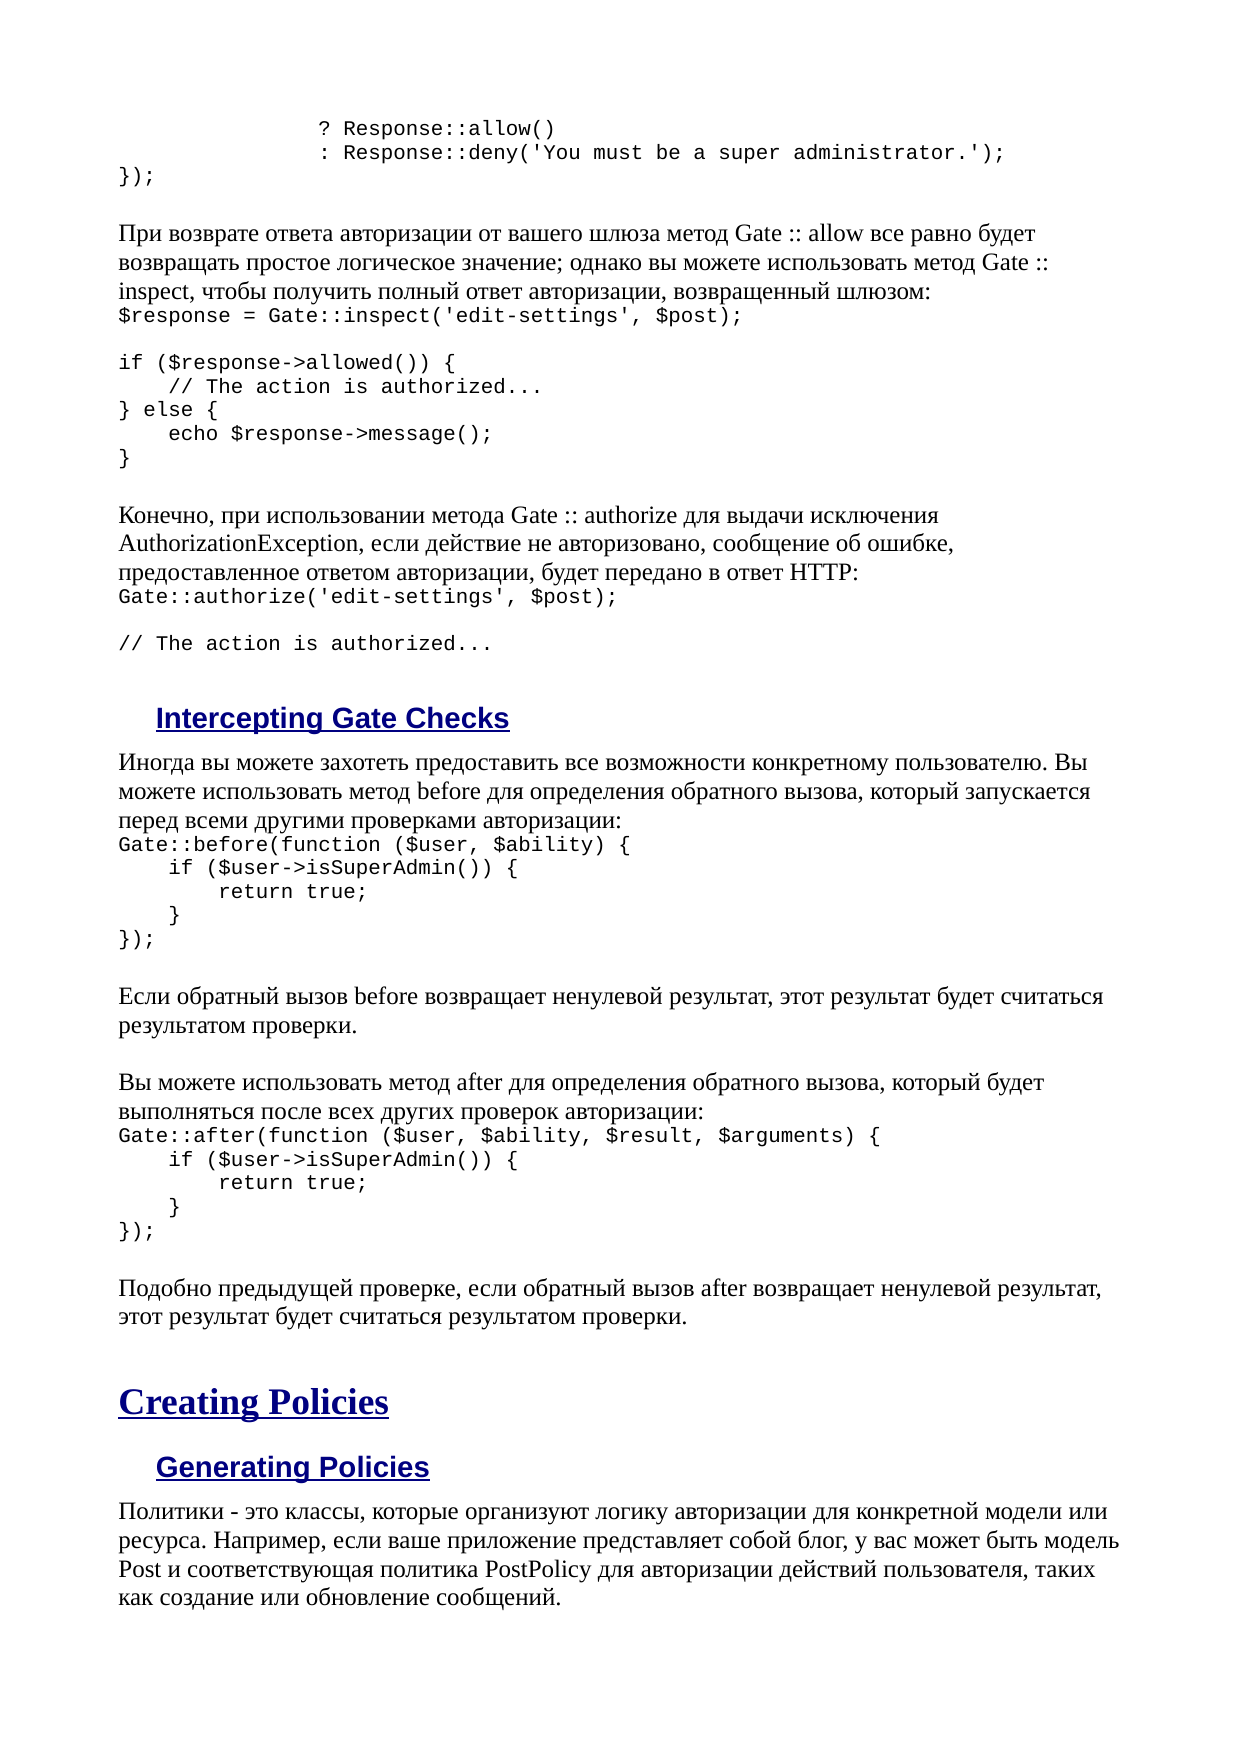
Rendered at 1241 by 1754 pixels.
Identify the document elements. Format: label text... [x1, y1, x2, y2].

text Иногда вы можете захотеть предоставить все возможности конкретному пользователю. Вы можете использовать метод before для определения обратного вызова, который запускается перед всеми другими проверками авторизации: [118, 747, 1122, 833]
text При возврате ответа авторизации от вашего шлюза метод Gate :: allow все равно будет возвращать простое логическое значение; однако вы можете использовать метод Gate :: inspect, чтобы получить полный ответ авторизации, возвращенный шлюзом: [118, 218, 1122, 305]
text } else { [118, 399, 1122, 423]
subtitle Intercepting Gate Checks [156, 701, 1122, 735]
text } [118, 904, 1122, 928]
text Gate::after(function ($user, $ability, $result, $arguments) { [118, 1125, 1122, 1149]
text ? Response::allow() [118, 118, 1122, 142]
text : Response::deny('You must be a super administrator.'); [118, 142, 1122, 165]
text } [118, 447, 1122, 470]
text Если обратный вызов before возвращает ненулевой результат, этот результат будет считаться результатом проверки. Вы можете использовать метод after для определения обратного вызова, который будет выполняться после всех других проверок авторизации: [118, 981, 1122, 1125]
text }); [118, 928, 1122, 952]
text } [118, 1196, 1122, 1219]
text if ($user->isSuperAdmin()) { [118, 857, 1122, 881]
subtitle Generating Policies [156, 1450, 1122, 1484]
text }); [118, 1219, 1122, 1243]
text Gate::authorize('edit-settings', $post); [118, 586, 1122, 610]
text Gate::before(function ($user, $ability) { [118, 833, 1122, 857]
text if ($response->allowed()) { [118, 352, 1122, 376]
text }); [118, 165, 1122, 189]
text $response = Gate::inspect('edit-settings', $post); [118, 305, 1122, 328]
subtitle Creating Policies [118, 1380, 1122, 1423]
text Подобно предыдущей проверке, если обратный вызов after возвращает ненулевой результат, этот результат будет считаться результатом проверки. [118, 1273, 1122, 1330]
text // The action is authorized... [118, 633, 1122, 657]
text return true; [118, 1172, 1122, 1196]
text echo $response->message(); [118, 423, 1122, 447]
text // The action is authorized... [118, 376, 1122, 399]
text if ($user->isSuperAdmin()) { [118, 1149, 1122, 1172]
text Конечно, при использовании метода Gate :: authorize для выдачи исключения AuthorizationException, если действие не авторизовано, сообщение об ошибке, предоставленное ответом авторизации, будет передано в ответ HTTP: [118, 500, 1122, 586]
text Политики - это классы, которые организуют логику авторизации для конкретной модели или ресурса. Например, если ваше приложение представляет собой блог, у вас может быть модель Post и соответствующая политика PostPolicy для авторизации действий пользователя, таких как создание или обновление сообщений. [118, 1496, 1122, 1611]
text return true; [118, 881, 1122, 904]
